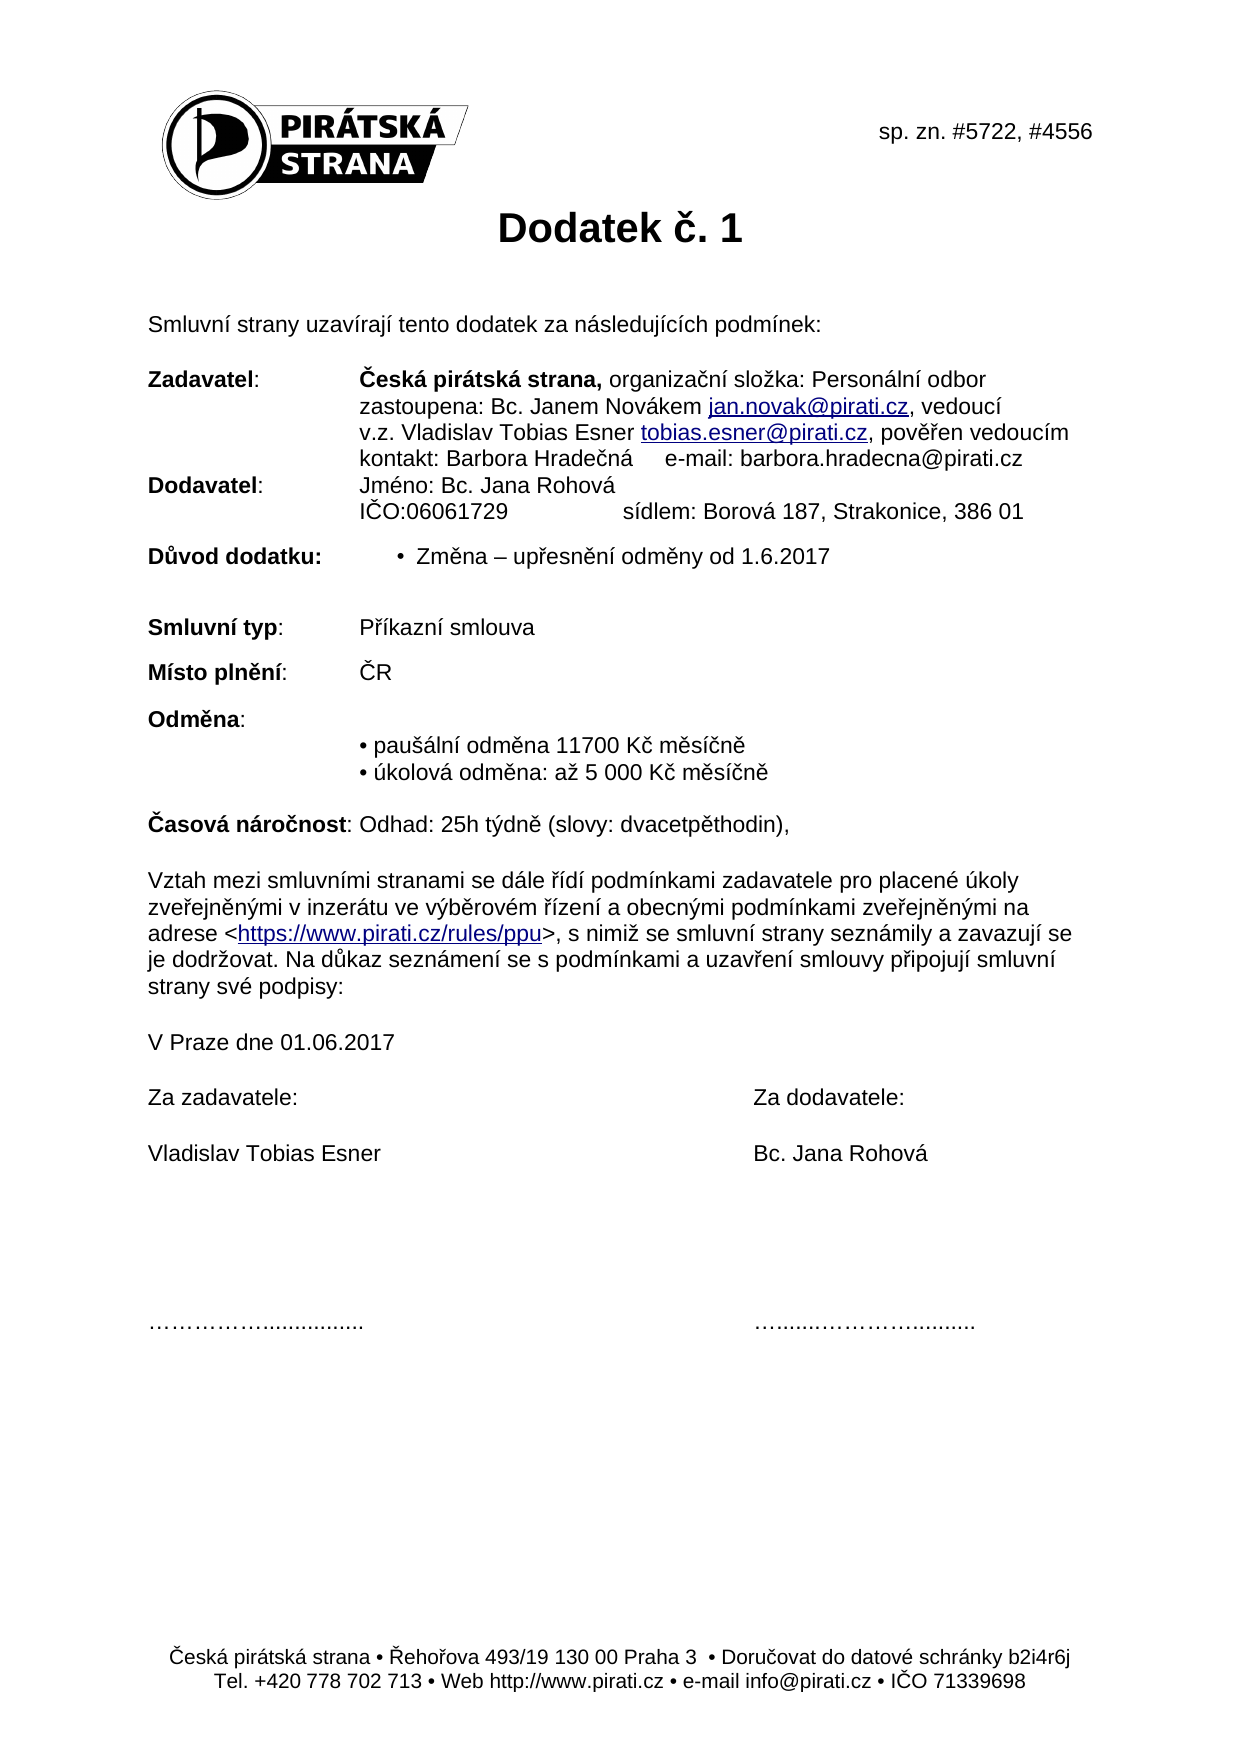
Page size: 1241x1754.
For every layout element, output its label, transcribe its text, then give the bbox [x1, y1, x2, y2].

text sp. zn. #5722, #4556 [483, 118, 1093, 144]
table_cell • paušální odměna 11700 Kč měsíčně • úkolová odměna: až 5 000 Kč měsíčně [359, 706, 1093, 811]
text Smluvní strany uzavírají tento dodatek za následujících podmínek: [148, 311, 1093, 337]
table_cell Odměna: [148, 706, 359, 811]
table_header Zadavatel: [148, 366, 359, 472]
table_cell Příkazní smlouva [359, 614, 1093, 659]
table_cell ČR [359, 659, 1093, 706]
table_cell Dodavatel: [148, 472, 359, 543]
table_header Česká pirátská strana, organizační složka: Personální odbor zastoupena: Bc. Janem Novákem jan.novak@pirati.cz, vedoucí v.z. Vladislav Tobias Esner tobias.esner@pirati.cz, pověřen vedoucím kontakt: Barbora Hradečná e-mail: barbora.hradecna@pirati.cz [359, 366, 1093, 472]
table_cell Odhad: 25h týdně (slovy: dvacetpěthodin), [359, 811, 1093, 838]
text V Praze dne 01.06.2017 [148, 1028, 1093, 1055]
table_cell Změna – upřesnění odměny od 1.6.2017 [359, 543, 1093, 614]
table_cell Smluvní typ: [148, 614, 359, 659]
table_cell Časová náročnost: [148, 811, 359, 838]
picture [147, 75, 483, 214]
subtitle Dodatek č. 1 [148, 203, 1093, 251]
text Vladislav Tobias Esner Bc. Jana Rohová [148, 1140, 1093, 1167]
table_cell Důvod dodatku: [148, 543, 359, 614]
table_cell Jméno: Bc. Jana Rohová IČO:06061729 sídlem: Borová 187, Strakonice, 386 01 [359, 472, 1093, 543]
table_cell Místo plnění: [148, 659, 359, 706]
text ……………................ ….......………….......... [148, 1308, 1093, 1334]
text Za zadavatele: Za dodavatele: [148, 1084, 1093, 1111]
text Vztah mezi smluvními stranami se dále řídí podmínkami zadavatele pro placené úkoly zveřejněnými v inzerátu ve výběrovém řízení a obecnými podmínkami zveřejněnými na adrese <https://www.pirati.cz/rules/ppu>, s nimiž se smluvní strany seznámily a zavazují se je dodržovat. Na důkaz seznámení se s podmínkami a uzavření smlouvy připojují smluvní strany své podpisy: [148, 867, 1093, 999]
